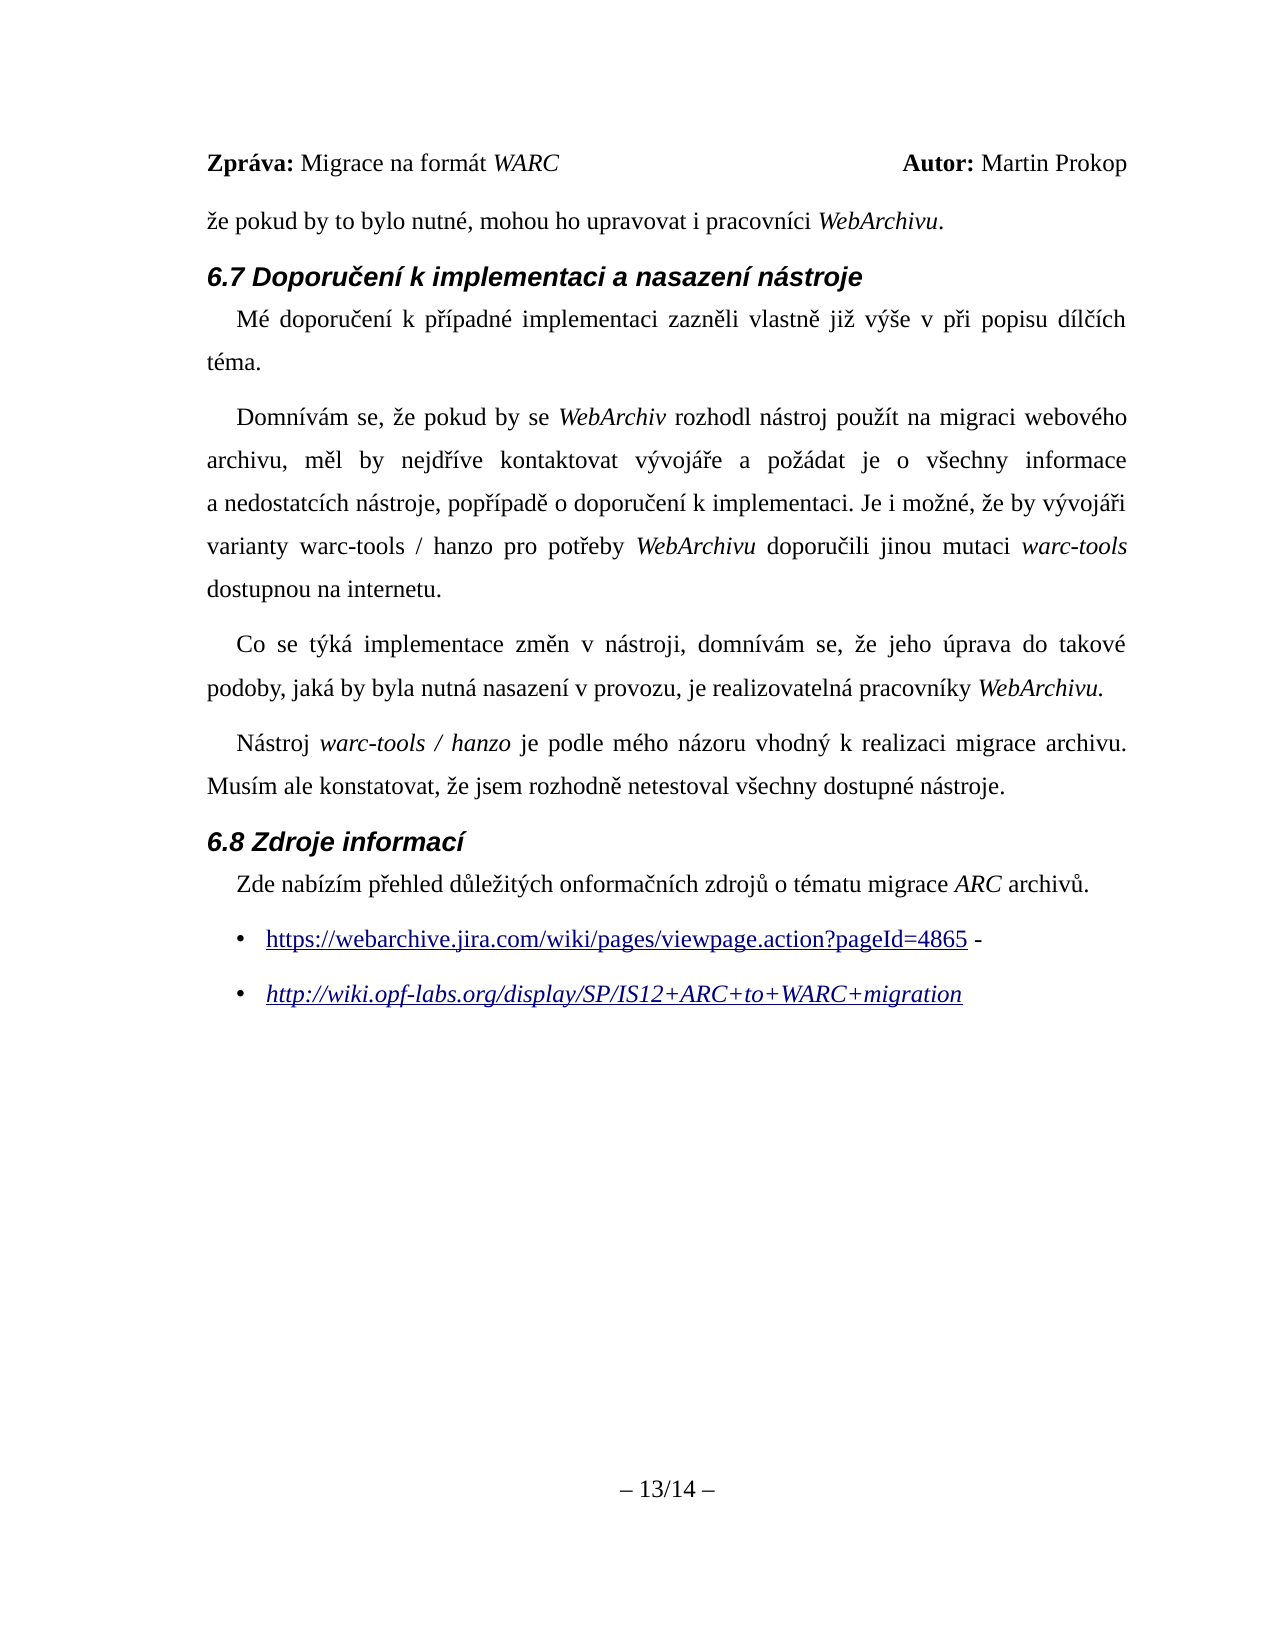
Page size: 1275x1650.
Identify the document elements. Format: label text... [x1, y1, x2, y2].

text Co se týká implementace změn v nástroji, domnívám se, že jeho úprava do takové podoby, jaká by byla nutná nasazení v provozu, je realizovatelná pracovníky WebArchivu. [207, 629, 1127, 701]
list http://wiki.opf-labs.org/display/SP/IS12+ARC+to+WARC+migration [236, 979, 1127, 1008]
text Mé doporučení k případné implementaci zazněli vlastně již výše v při popisu dílčích téma. [207, 304, 1127, 376]
text Domnívám se, že pokud by se WebArchiv rozhodl nástroj použít na migraci webového archivu, měl by nejdříve kontaktovat vývojáře a požádat je o všechny informace a nedostatcích nástroje, popřípadě o doporučení k implementaci. Je i možné, že by vývojáři varianty warc-tools / hanzo pro potřeby WebArchivu doporučili jinou mutaci warc-tools dostupnou na internetu. [207, 402, 1127, 603]
subtitle 6.8 Zdroje informací [207, 826, 1127, 857]
text Zde nabízím přehled důležitých onformačních zdrojů o tématu migrace ARC archivů. [207, 869, 1127, 898]
text Nástroj warc-tools / hanzo je podle mého názoru vhodný k realizaci migrace archivu. Musím ale konstatovat, že jsem rozhodně netestoval všechny dostupné nástroje. [207, 728, 1127, 799]
list https://webarchive.jira.com/wiki/pages/viewpage.action?pageId=4865 - [236, 924, 1127, 953]
subtitle 6.7 Doporučení k implementaci a nasazení nástroje [207, 261, 1127, 292]
text že pokud by to bylo nutné, mohou ho upravovat i pracovníci WebArchivu. [207, 206, 1127, 234]
